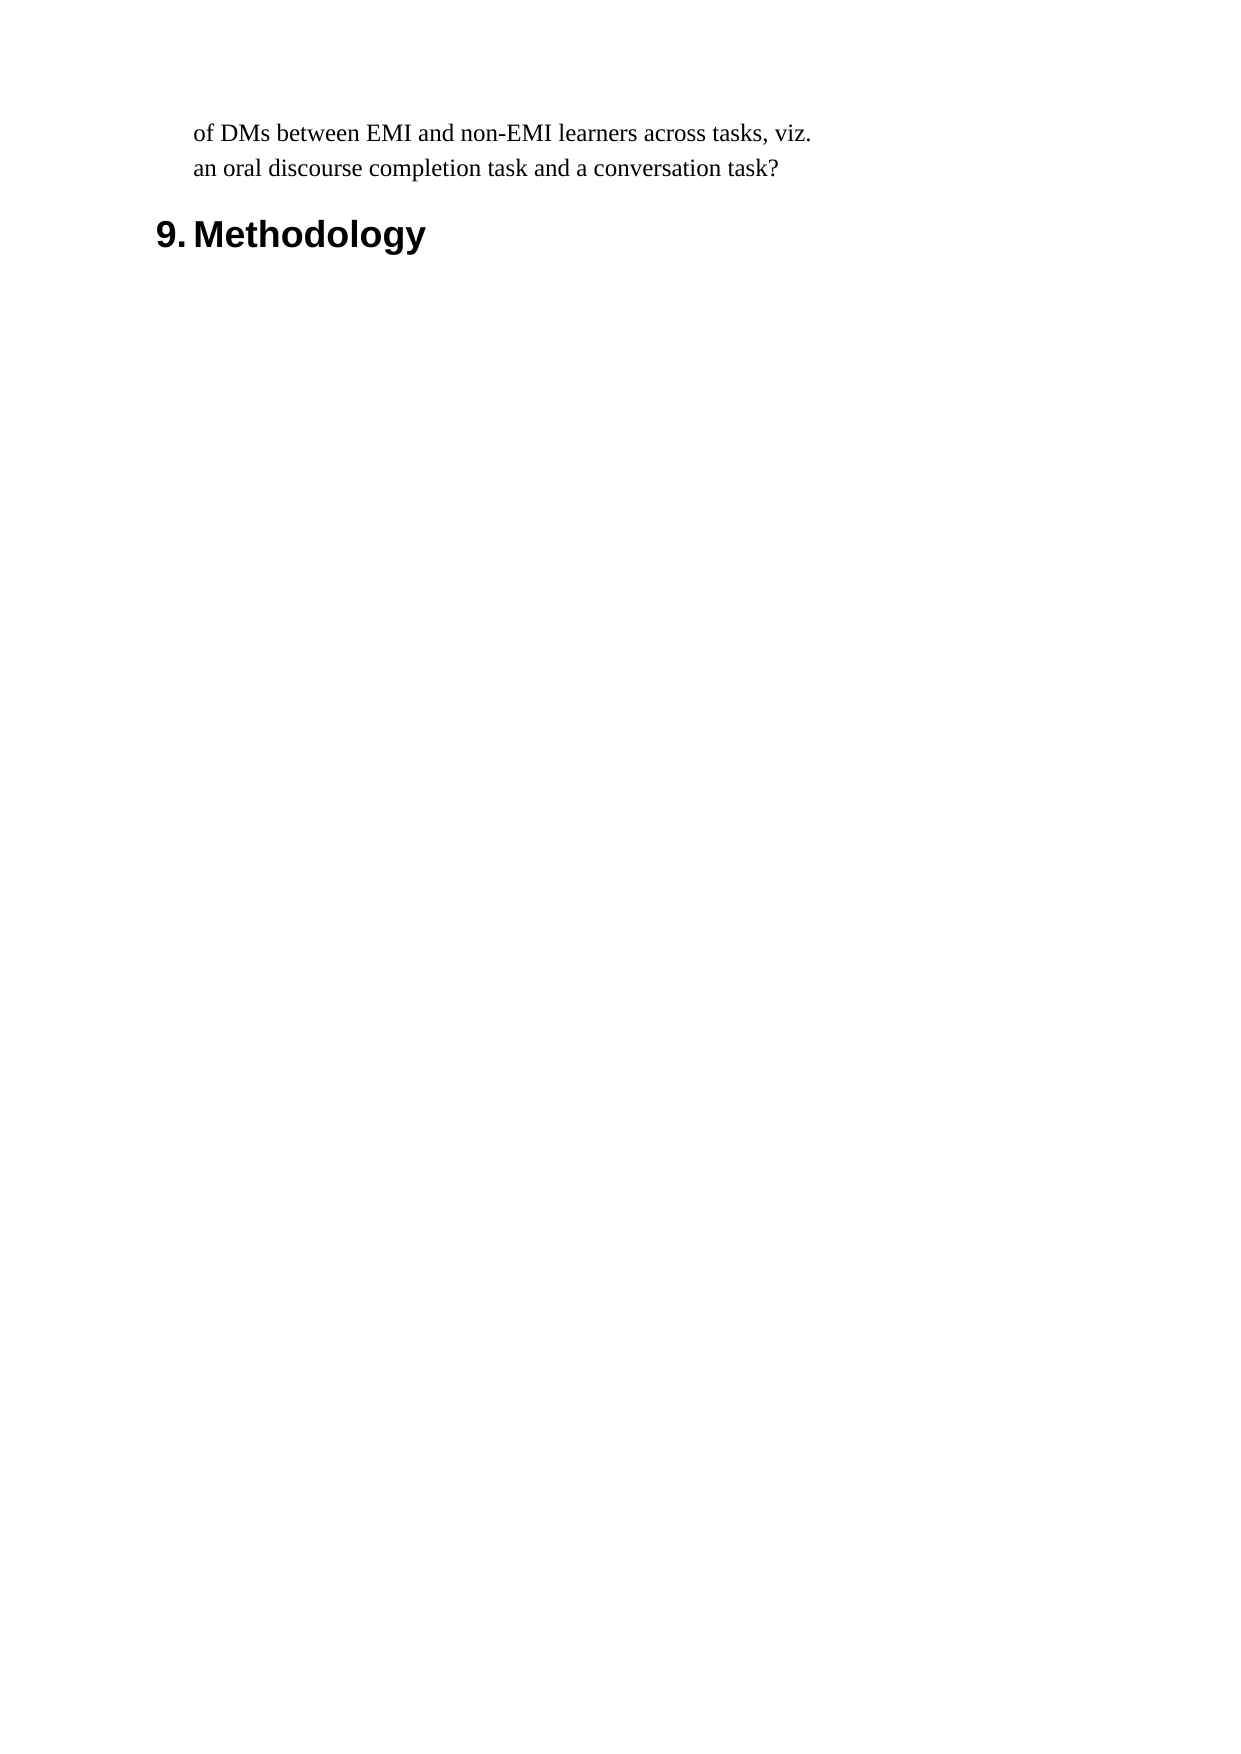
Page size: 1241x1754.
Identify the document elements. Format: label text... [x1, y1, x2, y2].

list of DMs between EMI and non-EMI learners across tasks, viz. an oral discourse completion task and a conversation task? [156, 118, 827, 181]
list Methodology [156, 212, 827, 255]
